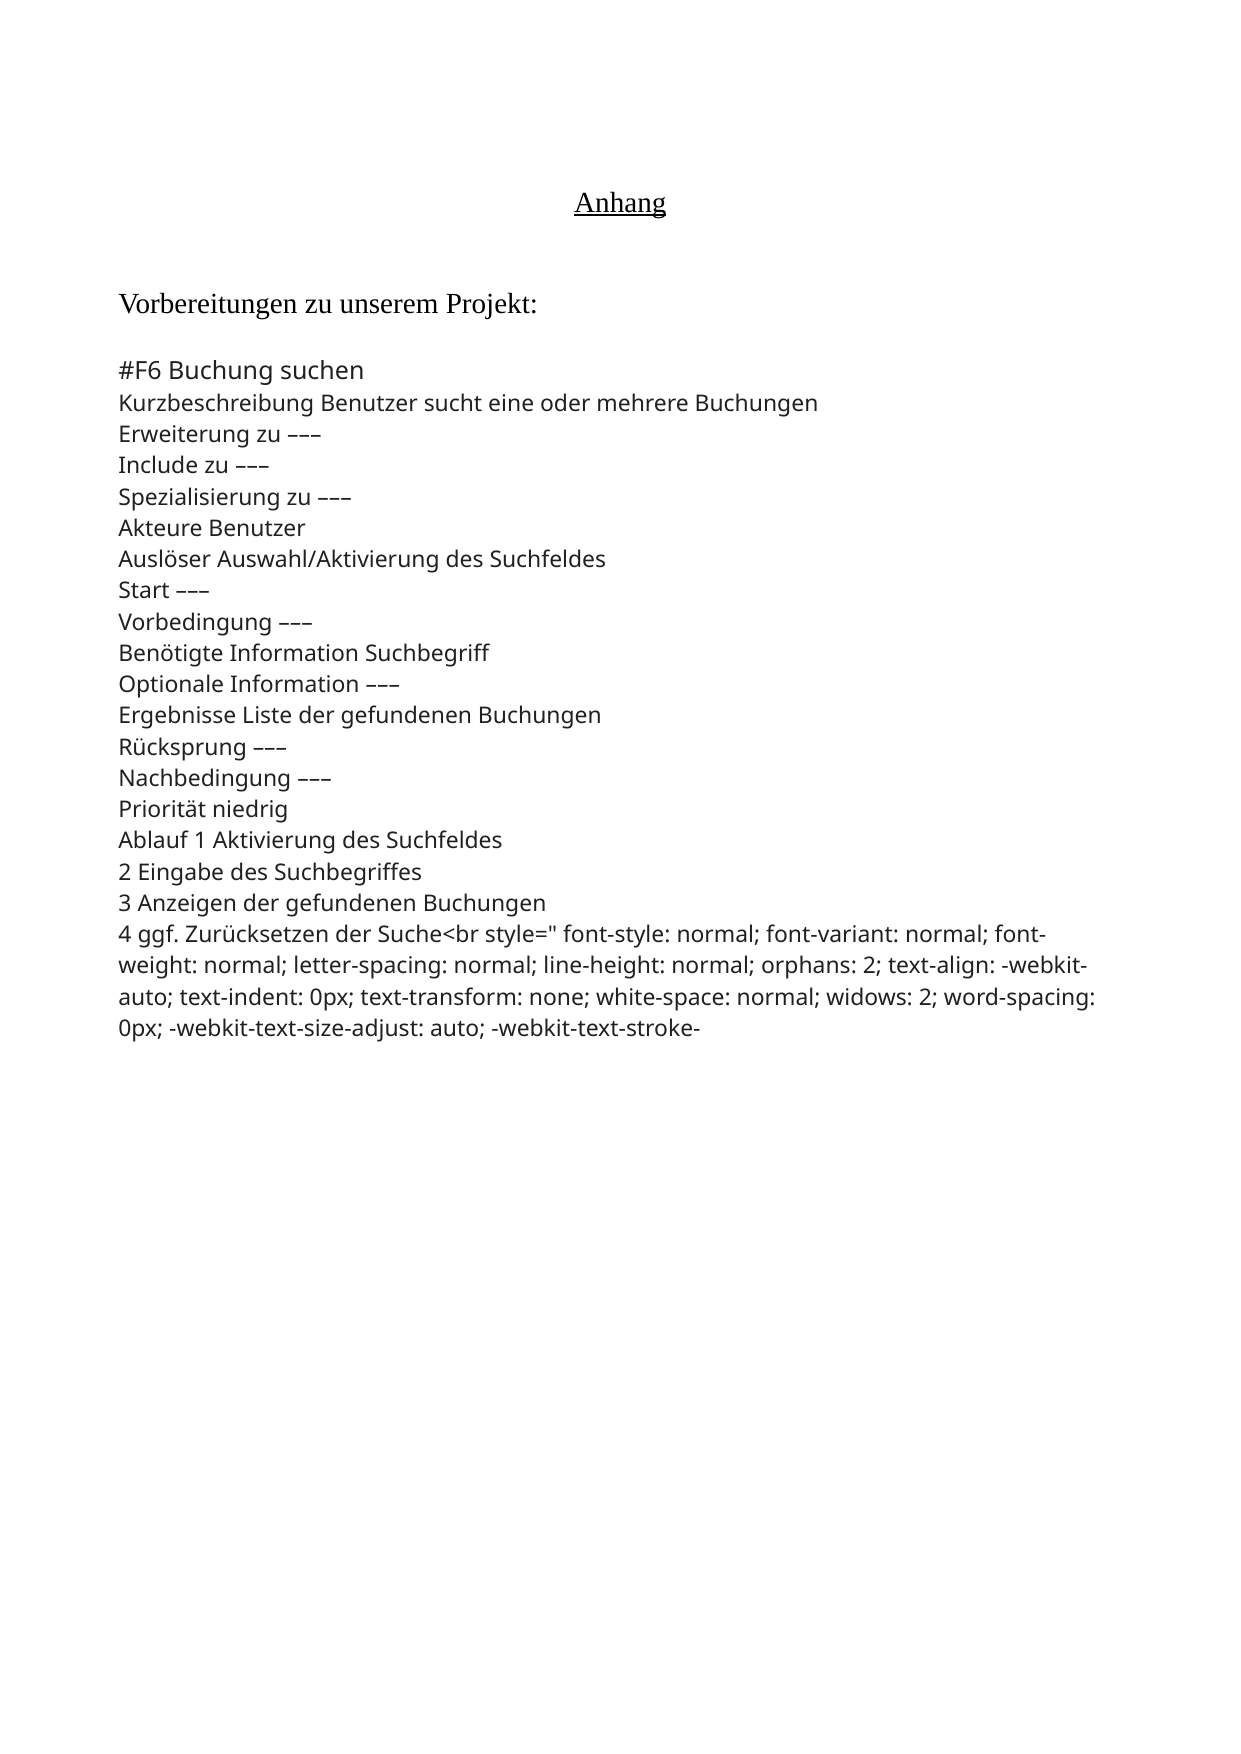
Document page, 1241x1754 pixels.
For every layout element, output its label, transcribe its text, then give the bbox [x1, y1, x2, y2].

text #F6 Buchung suchen Kurzbeschreibung Benutzer sucht eine oder mehrere Buchungen Erweiterung zu ––– Include zu ––– Spezialisierung zu ––– Akteure Benutzer Auslöser Auswahl/Aktivierung des Suchfeldes Start ––– Vorbedingung ––– Benötigte Information Suchbegriff Optionale Information ––– Ergebnisse Liste der gefundenen Buchungen Rücksprung ––– Nachbedingung ––– Priorität niedrig Ablauf 1 Aktivierung des Suchfeldes 2 Eingabe des Suchbegriffes 3 Anzeigen der gefundenen Buchungen 4 ggf. Zurücksetzen der Suche<br style=" font-style: normal; font-variant: normal; font-weight: normal; letter-spacing: normal; line-height: normal; orphans: 2; text-align: -webkit-auto; text-indent: 0px; text-transform: none; white-space: normal; widows: 2; word-spacing: 0px; -webkit-text-size-adjust: auto; -webkit-text-stroke- [118, 353, 1122, 1043]
text Anhang [118, 185, 1122, 219]
text Vorbereitungen zu unserem Projekt: [118, 219, 1122, 319]
